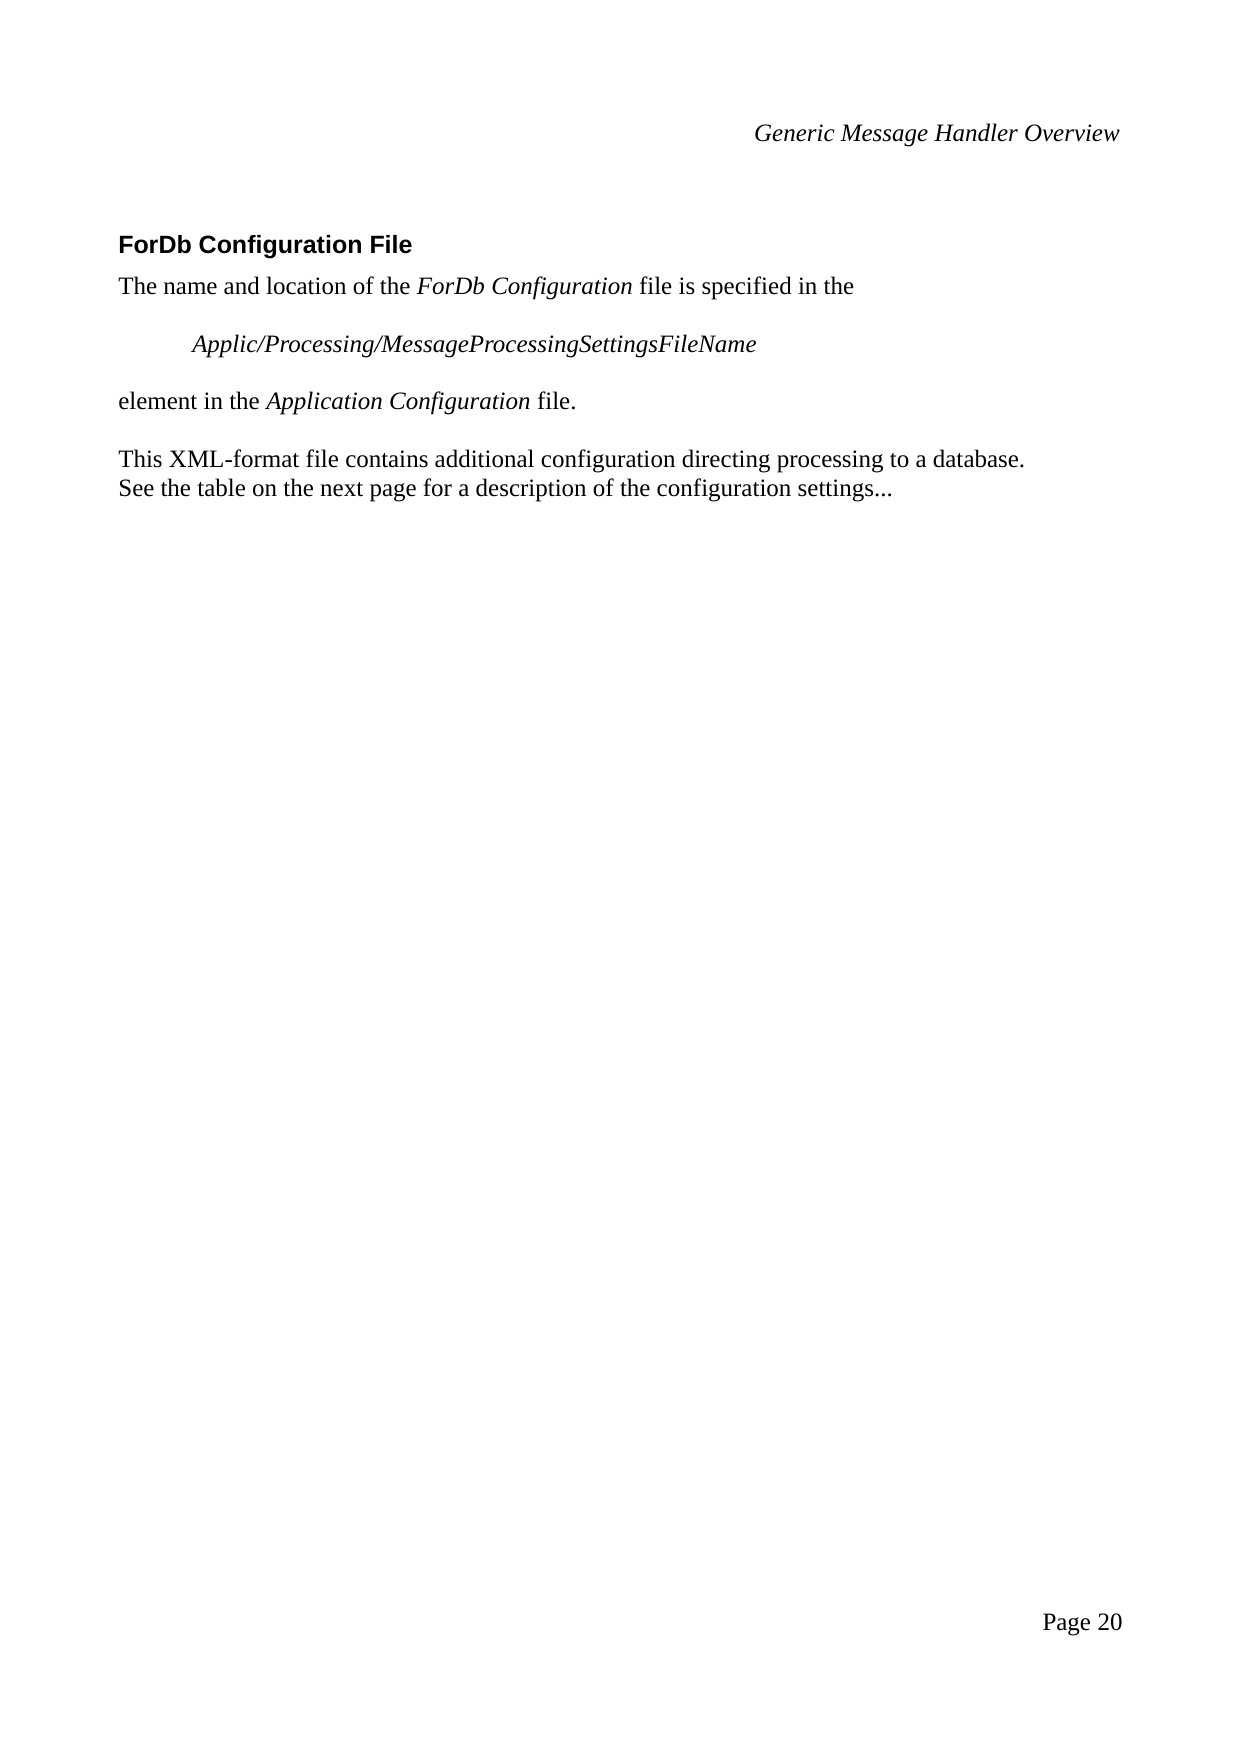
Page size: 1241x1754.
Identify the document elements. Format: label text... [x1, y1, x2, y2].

subtitle ForDb Configuration File [118, 230, 1122, 259]
text Applic/Processing/MessageProcessingSettingsFileName [118, 329, 1122, 358]
text element in the Application Configuration file. [118, 386, 1122, 415]
text See the table on the next page for a description of the configuration settings... [118, 473, 1122, 501]
text The name and location of the ForDb Configuration file is specified in the [118, 271, 1122, 300]
text This XML-format file contains additional configuration directing processing to a database. [118, 444, 1122, 473]
